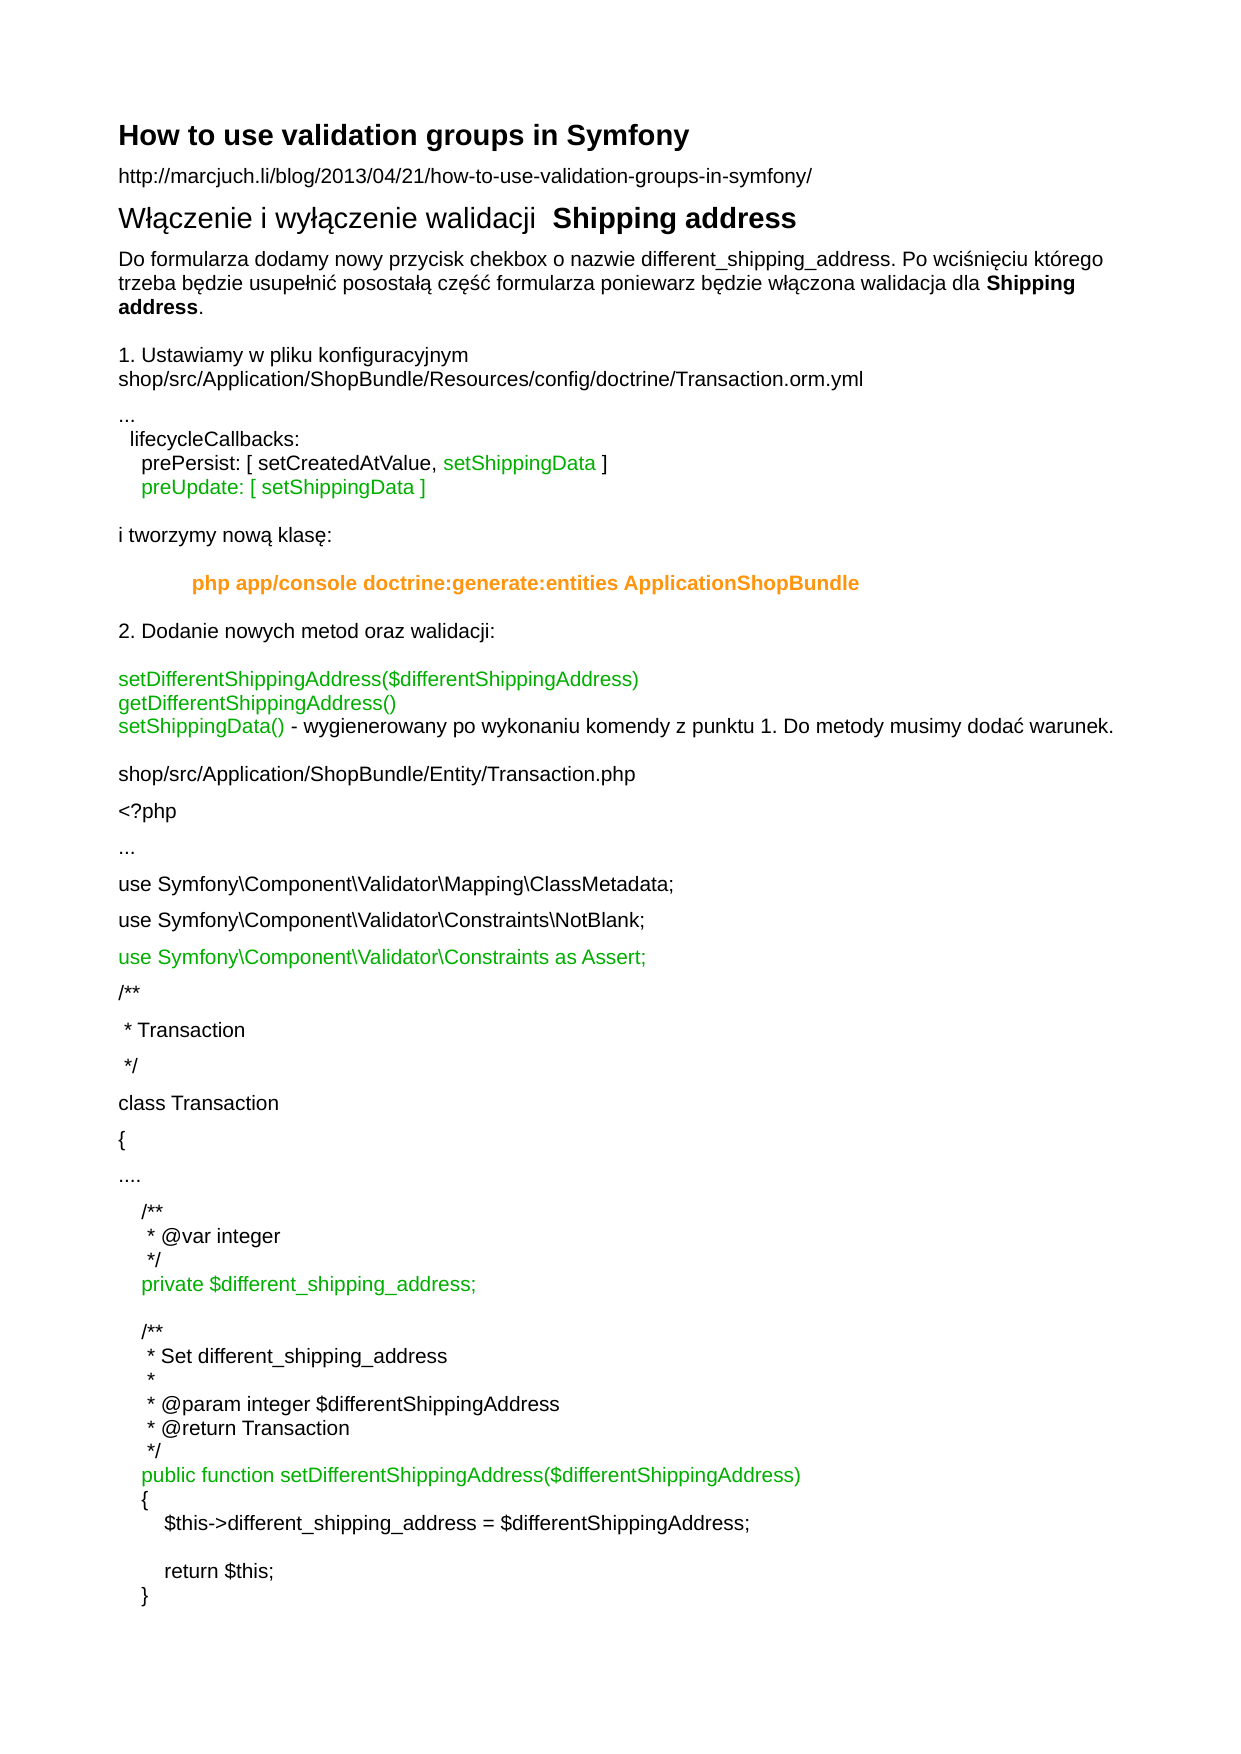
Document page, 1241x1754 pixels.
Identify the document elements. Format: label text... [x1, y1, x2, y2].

text i tworzymy nową klasę: [118, 523, 1122, 547]
text use Symfony\Component\Validator\Constraints\NotBlank; [118, 908, 1122, 932]
text 2. Dodanie nowych metod oraz walidacji: [118, 618, 1122, 642]
text * [118, 1367, 1122, 1391]
text */ [118, 1439, 1122, 1463]
text shop/src/Application/ShopBundle/Resources/config/doctrine/Transaction.orm.yml [118, 366, 1122, 390]
text preUpdate: [ setShippingData ] [118, 475, 1122, 499]
text return $this; [118, 1559, 1122, 1583]
text <?php [118, 799, 1122, 823]
text prePersist: [ setCreatedAtValue, setShippingData ] [118, 451, 1122, 475]
text /** [118, 1200, 1122, 1224]
text ... [118, 403, 1122, 427]
text setDifferentShippingAddress($differentShippingAddress) [118, 666, 1122, 690]
text php app/console doctrine:generate:entities ApplicationShopBundle [118, 571, 1122, 594]
text http://marcjuch.li/blog/2013/04/21/how-to-use-validation-groups-in-symfony/ [118, 164, 1122, 188]
text * @return Transaction [118, 1415, 1122, 1439]
text Do formularza dodamy nowy przycisk chekbox o nazwie different_shipping_address. Po wciśnięciu którego trzeba będzie usupełnić posostałą część formularza poniewarz będzie włączona walidacja dla Shipping address. [118, 247, 1122, 318]
text use Symfony\Component\Validator\Mapping\ClassMetadata; [118, 872, 1122, 896]
text .... [118, 1163, 1122, 1187]
text ... [118, 835, 1122, 859]
text Włączenie i wyłączenie walidacji Shipping address [118, 201, 1122, 234]
text setShippingData() - wygienerowany po wykonaniu komendy z punktu 1. Do metody musimy dodać warunek. [118, 714, 1122, 738]
text * @var integer [118, 1224, 1122, 1248]
text { [118, 1127, 1122, 1151]
text $this->different_shipping_address = $differentShippingAddress; [118, 1511, 1122, 1535]
text 1. Ustawiamy w pliku konfiguracyjnym [118, 342, 1122, 366]
text /** [118, 1319, 1122, 1343]
text shop/src/Application/ShopBundle/Entity/Transaction.php [118, 762, 1122, 786]
text * Transaction [118, 1017, 1122, 1041]
text getDifferentShippingAddress() [118, 690, 1122, 714]
subtitle How to use validation groups in Symfony [118, 118, 1122, 152]
text */ [118, 1054, 1122, 1078]
text /** [118, 981, 1122, 1005]
text private $different_shipping_address; [118, 1272, 1122, 1296]
text * @param integer $differentShippingAddress [118, 1391, 1122, 1415]
text class Transaction [118, 1090, 1122, 1114]
text */ [118, 1248, 1122, 1272]
text * Set different_shipping_address [118, 1343, 1122, 1367]
text lifecycleCallbacks: [118, 427, 1122, 451]
text } [118, 1583, 1122, 1607]
text use Symfony\Component\Validator\Constraints as Assert; [118, 944, 1122, 968]
text public function setDifferentShippingAddress($differentShippingAddress) [118, 1463, 1122, 1487]
text { [118, 1487, 1122, 1511]
